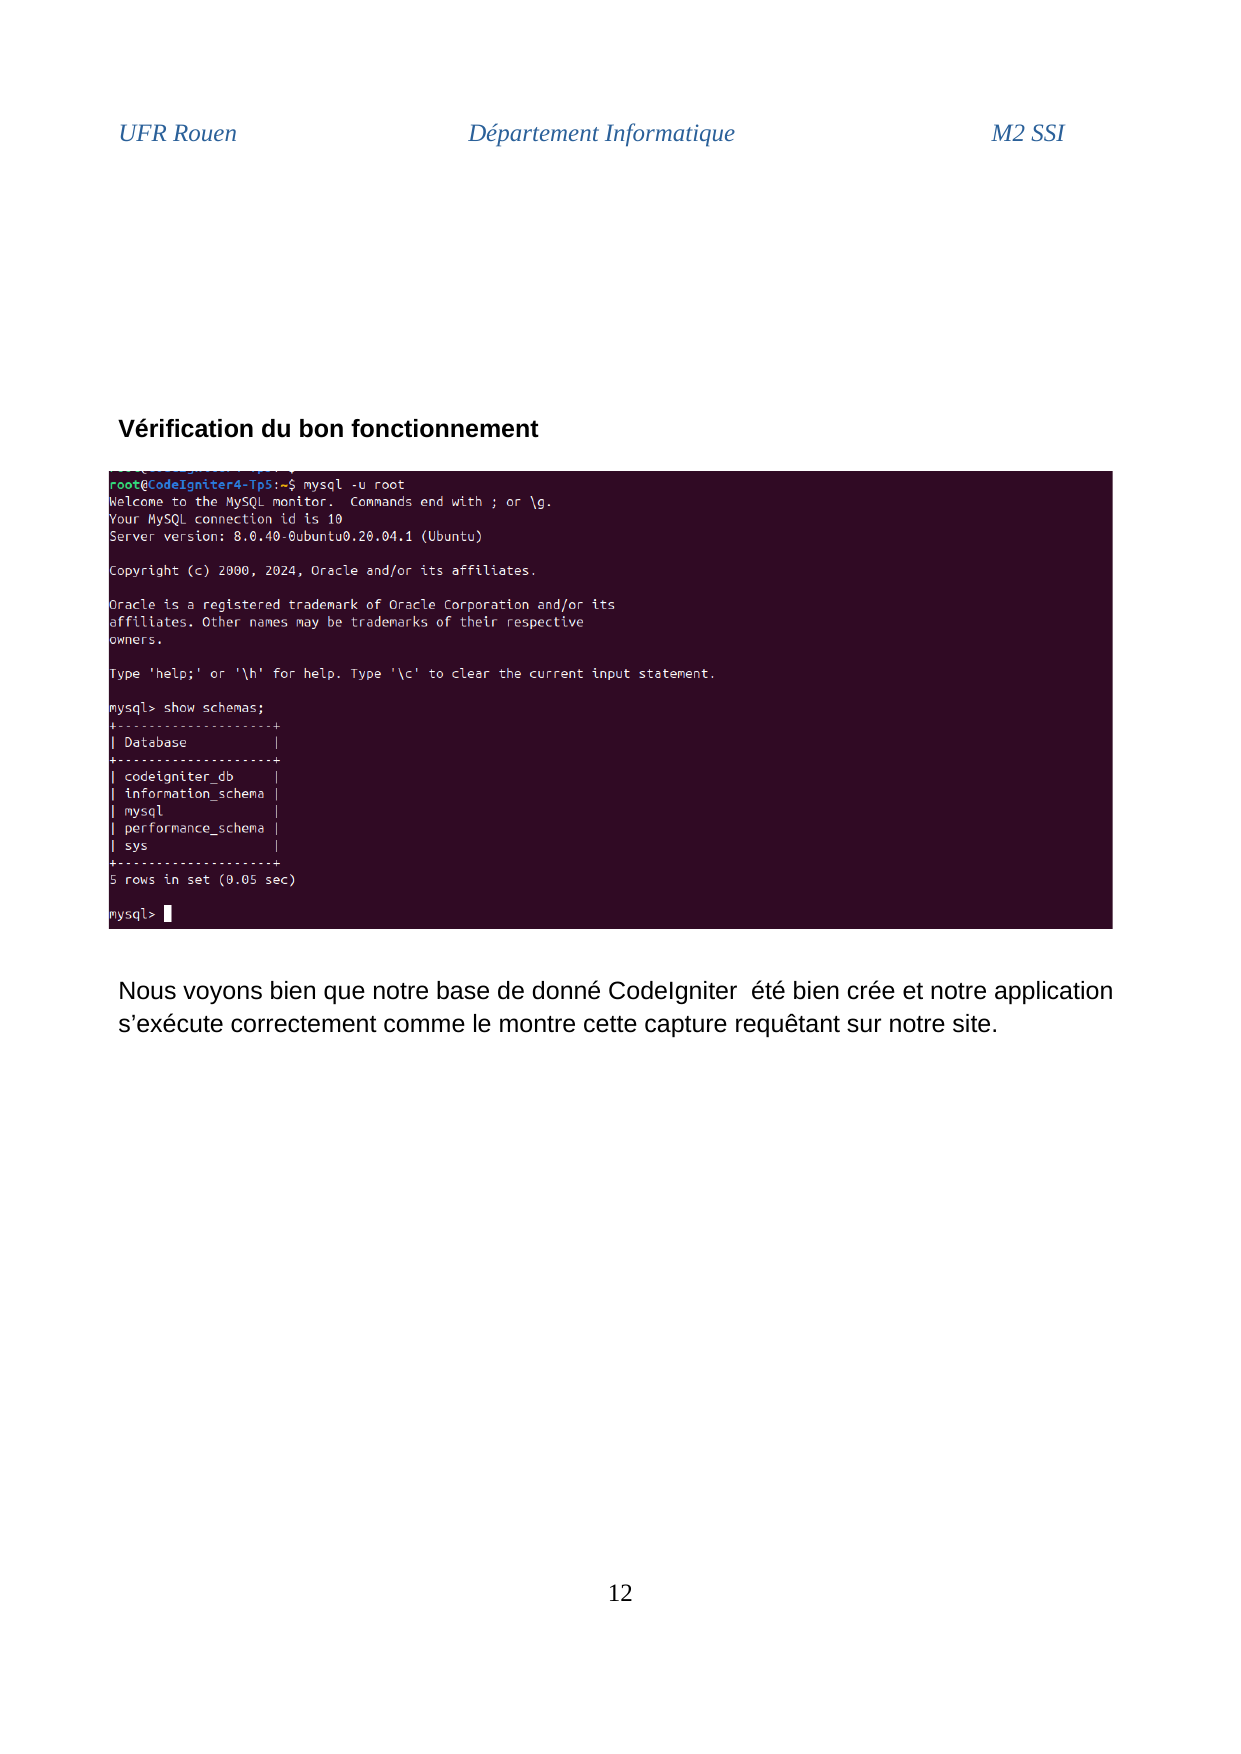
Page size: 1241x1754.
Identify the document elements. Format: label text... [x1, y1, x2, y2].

text Nous voyons bien que notre base de donné CodeIgniter été bien crée et notre application s’exécute correctement comme le montre cette capture requêtant sur notre site. [118, 976, 1122, 1071]
picture [108, 471, 1113, 929]
text Vérification du bon fonctionnement [118, 414, 1122, 957]
